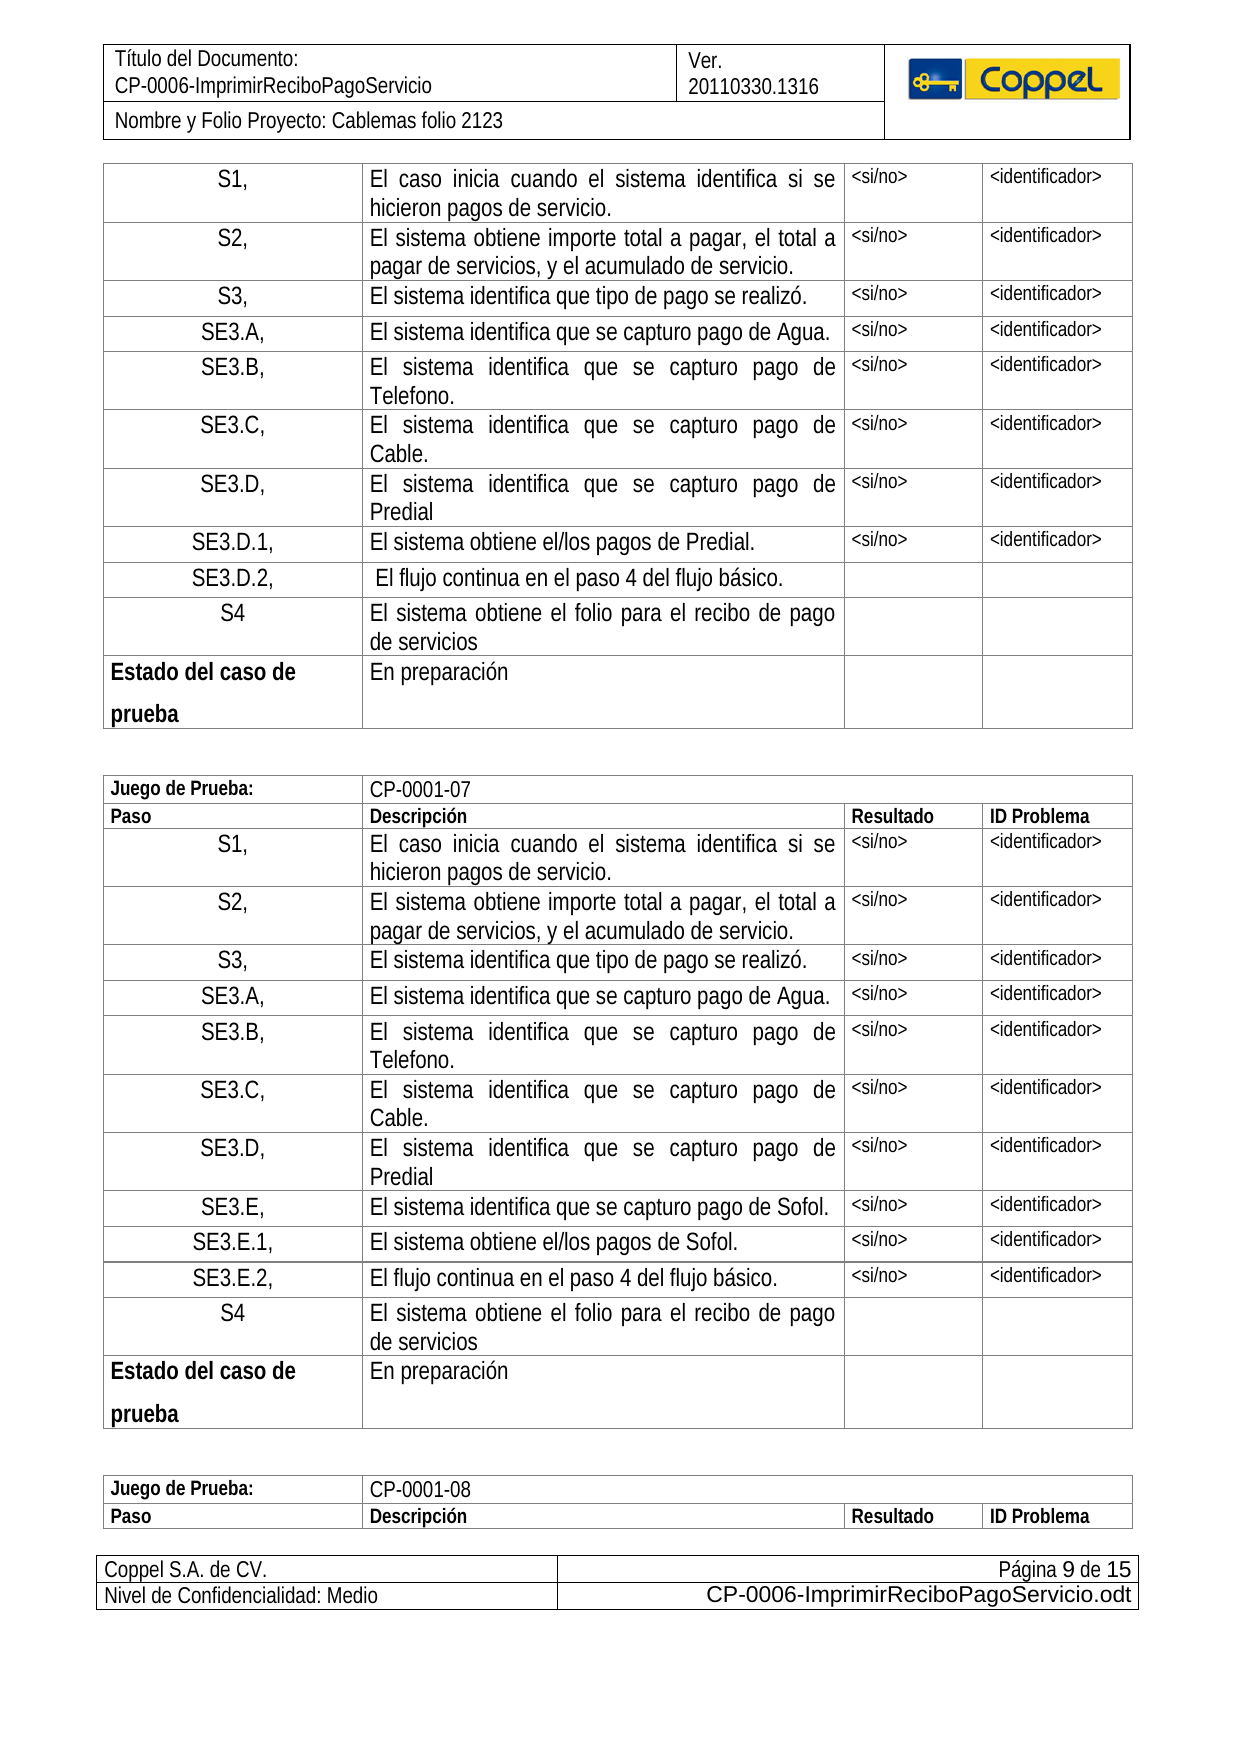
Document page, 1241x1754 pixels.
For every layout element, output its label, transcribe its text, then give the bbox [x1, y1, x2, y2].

table_cell S1, [104, 164, 362, 222]
table_cell <si/no> [845, 1263, 982, 1297]
table_cell <si/no> [845, 1133, 982, 1190]
table_cell [845, 563, 982, 597]
table_cell <si/no> [845, 527, 982, 562]
table_cell El sistema identifica que se capturo pago de Agua. [363, 981, 844, 1015]
table_header Juego de Prueba: [104, 776, 362, 803]
table_cell [983, 1298, 1132, 1355]
table_cell <si/no> [845, 164, 982, 222]
table_cell El sistema identifica que se capturo pago de Predial [363, 1133, 844, 1190]
table_cell SE3.E.1, [104, 1227, 362, 1261]
table_cell El sistema obtiene importe total a pagar, el total a pagar de servicios, y el acumulado de servicio. [363, 223, 844, 280]
table_cell S3, [104, 945, 362, 980]
table_cell <identificador> [983, 352, 1132, 409]
table_cell SE3.B, [104, 1016, 362, 1074]
table_cell <identificador> [983, 469, 1132, 526]
table_cell <identificador> [983, 317, 1132, 351]
table_header Juego de Prueba: [104, 1476, 362, 1503]
table_cell <identificador> [983, 1075, 1132, 1132]
table_cell <si/no> [845, 981, 982, 1015]
table_cell El sistema obtiene el/los pagos de Predial. [363, 527, 844, 562]
table_cell El sistema identifica que se capturo pago de Cable. [363, 1075, 844, 1132]
table_cell <si/no> [845, 469, 982, 526]
table_cell Paso [104, 1504, 362, 1528]
table_cell S4 [104, 598, 362, 655]
table_cell S3, [104, 281, 362, 316]
table_cell Descripción [363, 1504, 844, 1528]
table_cell El flujo continua en el paso 4 del flujo básico. [363, 563, 844, 597]
table_cell El sistema identifica que se capturo pago de Cable. [363, 410, 844, 468]
table_cell SE3.D, [104, 469, 362, 526]
table_cell <si/no> [845, 1191, 982, 1226]
table_cell <si/no> [845, 829, 982, 886]
table_cell El caso inicia cuando el sistema identifica si se hicieron pagos de servicio. [363, 164, 844, 222]
table_cell El sistema identifica que se capturo pago de Sofol. [363, 1191, 844, 1226]
table_cell ID Problema [983, 804, 1132, 828]
table_cell ID Problema [983, 1504, 1132, 1528]
table_cell Descripción [363, 804, 844, 828]
table_cell SE3.E.2, [104, 1263, 362, 1297]
table_cell Estado del caso de prueba [104, 1356, 362, 1428]
table_cell El sistema obtiene importe total a pagar, el total a pagar de servicios, y el acumulado de servicio. [363, 887, 844, 944]
table_cell El sistema obtiene el/los pagos de Sofol. [363, 1227, 844, 1261]
table_cell [845, 598, 982, 655]
table_cell <si/no> [845, 1227, 982, 1261]
table_cell [983, 598, 1132, 655]
table_cell <identificador> [983, 527, 1132, 562]
table_cell S4 [104, 1298, 362, 1355]
table_cell En preparación [363, 656, 844, 728]
table_cell SE3.A, [104, 981, 362, 1015]
table_cell <identificador> [983, 1263, 1132, 1297]
table_cell [983, 563, 1132, 597]
table_cell [845, 656, 982, 728]
table_header CP-0001-07 [363, 776, 1132, 803]
table_cell <si/no> [845, 223, 982, 280]
table_cell Resultado [845, 1504, 982, 1528]
table_cell El flujo continua en el paso 4 del flujo básico. [363, 1263, 844, 1297]
table_cell SE3.D.2, [104, 563, 362, 597]
table_cell <identificador> [983, 1016, 1132, 1074]
table_cell S2, [104, 887, 362, 944]
table_cell <identificador> [983, 281, 1132, 316]
table_cell SE3.A, [104, 317, 362, 351]
table_cell <si/no> [845, 410, 982, 468]
table_cell Resultado [845, 804, 982, 828]
table_cell <si/no> [845, 281, 982, 316]
table_cell <si/no> [845, 352, 982, 409]
table_cell <identificador> [983, 981, 1132, 1015]
table_cell Paso [104, 804, 362, 828]
table_cell SE3.B, [104, 352, 362, 409]
table_cell En preparación [363, 1356, 844, 1428]
table_cell SE3.C, [104, 410, 362, 468]
table_cell <identificador> [983, 223, 1132, 280]
table_cell <identificador> [983, 1227, 1132, 1261]
table_cell [845, 1356, 982, 1428]
table_cell El sistema identifica que se capturo pago de Predial [363, 469, 844, 526]
table_header CP-0001-08 [363, 1476, 1132, 1503]
table_cell S2, [104, 223, 362, 280]
table_cell [983, 1356, 1132, 1428]
table_cell <identificador> [983, 164, 1132, 222]
table_cell El sistema identifica que se capturo pago de Agua. [363, 317, 844, 351]
table_cell <si/no> [845, 945, 982, 980]
table_cell [845, 1298, 982, 1355]
table_cell <si/no> [845, 317, 982, 351]
table_cell SE3.D.1, [104, 527, 362, 562]
table_cell El sistema obtiene el folio para el recibo de pago de servicios [363, 598, 844, 655]
table_cell <identificador> [983, 829, 1132, 886]
table_cell El caso inicia cuando el sistema identifica si se hicieron pagos de servicio. [363, 829, 844, 886]
table_cell <identificador> [983, 1133, 1132, 1190]
table_cell <identificador> [983, 410, 1132, 468]
table_cell <si/no> [845, 1075, 982, 1132]
table_cell El sistema identifica que se capturo pago de Telefono. [363, 1016, 844, 1074]
table_cell SE3.C, [104, 1075, 362, 1132]
table_cell SE3.D, [104, 1133, 362, 1190]
table_cell [983, 656, 1132, 728]
table_cell <si/no> [845, 887, 982, 944]
table_cell El sistema identifica que tipo de pago se realizó. [363, 281, 844, 316]
table_cell El sistema identifica que tipo de pago se realizó. [363, 945, 844, 980]
table_cell Estado del caso de prueba [104, 656, 362, 728]
table_cell El sistema obtiene el folio para el recibo de pago de servicios [363, 1298, 844, 1355]
table_cell <si/no> [845, 1016, 982, 1074]
table_cell SE3.E, [104, 1191, 362, 1226]
table_cell <identificador> [983, 1191, 1132, 1226]
table_cell El sistema identifica que se capturo pago de Telefono. [363, 352, 844, 409]
table_cell <identificador> [983, 887, 1132, 944]
table_cell <identificador> [983, 945, 1132, 980]
table_cell S1, [104, 829, 362, 886]
